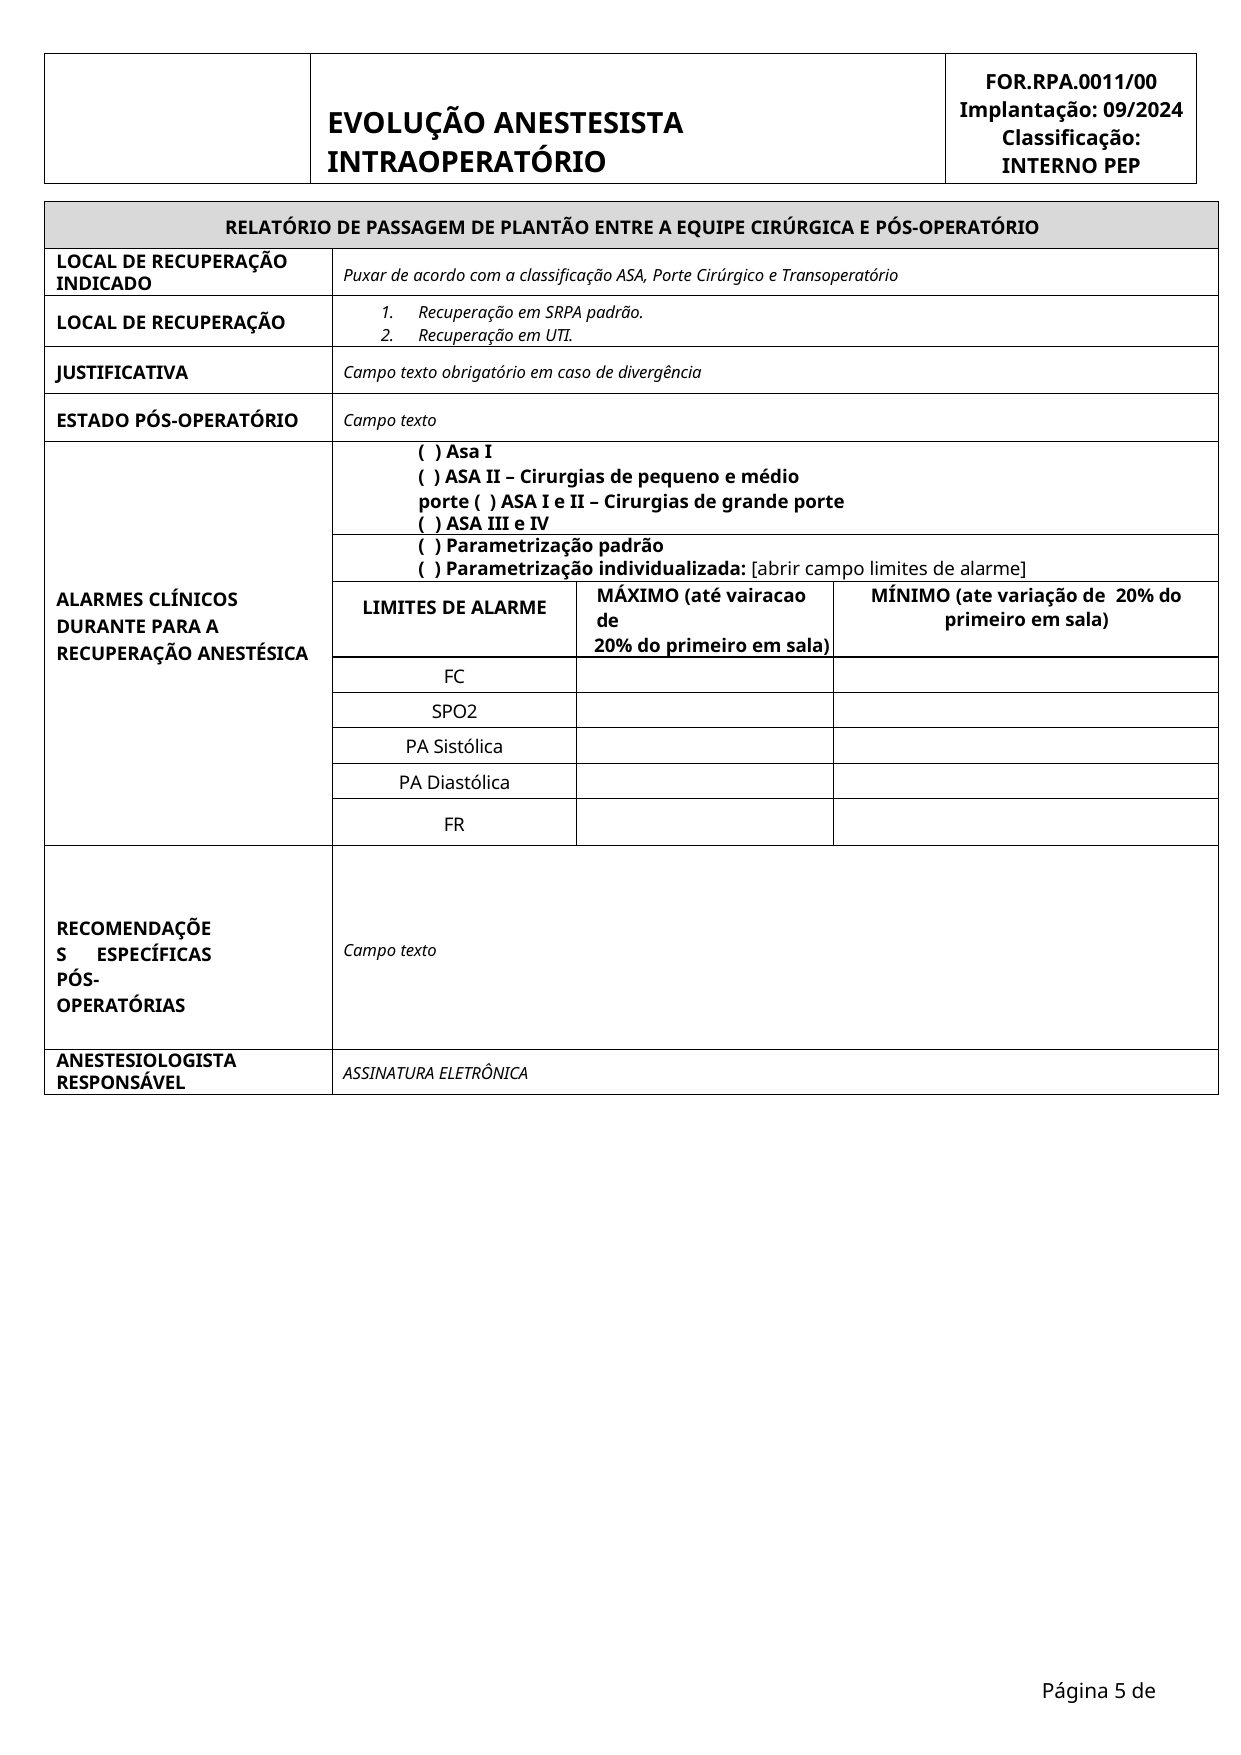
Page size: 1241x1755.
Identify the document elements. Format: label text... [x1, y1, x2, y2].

table_cell [834, 658, 1218, 692]
table_cell Recuperação em SRPA padrão. Recuperação em UTI. [333, 296, 1218, 346]
table_cell [577, 693, 833, 727]
table_cell [577, 728, 833, 762]
table_cell FR [333, 799, 576, 845]
table_cell ALARMES CLÍNICOS DURANTE PARA A RECUPERAÇÃO ANESTÉSICA [45, 442, 332, 845]
table_cell MÍNIMO (ate variação de 20% do primeiro em sala) [834, 582, 1218, 656]
table_cell MÁXIMO (até vairacao de 20% do primeiro em sala) [577, 582, 833, 656]
table_cell Puxar de acordo com a classificação ASA, Porte Cirúrgico e Transoperatório [333, 249, 1218, 295]
table_cell [577, 658, 833, 692]
table_cell Campo texto obrigatório em caso de divergência [333, 347, 1218, 393]
table_cell [834, 728, 1218, 762]
table_cell [834, 799, 1218, 845]
table_cell PA Sistólica [333, 728, 576, 762]
table_cell LIMITES DE ALARME [333, 582, 576, 656]
table_cell PA Diastólica [333, 764, 576, 798]
table_cell [577, 764, 833, 798]
table_cell RECOMENDAÇÕES ESPECÍFICAS PÓS- OPERATÓRIAS [45, 846, 332, 1049]
table_cell JUSTIFICATIVA [45, 347, 332, 393]
table_cell SPO2 [333, 693, 576, 727]
table_cell ASSINATURA ELETRÔNICA [333, 1050, 1218, 1093]
table_cell [834, 693, 1218, 727]
table_cell Campo texto [333, 846, 1218, 1049]
table_header RELATÓRIO DE PASSAGEM DE PLANTÃO ENTRE A EQUIPE CIRÚRGICA E PÓS-OPERATÓRIO [45, 202, 1218, 248]
table_cell LOCAL DE RECUPERAÇÃO [45, 296, 332, 346]
table_cell ANESTESIOLOGISTA RESPONSÁVEL [45, 1050, 332, 1093]
table_cell ( ) Asa I ( ) ASA II – Cirurgias de pequeno e médio porte ( ) ASA I e II – Cirurgias de grande porte ( ) ASA III e IV [333, 442, 1218, 534]
table_cell [834, 764, 1218, 798]
table_cell ESTADO PÓS-OPERATÓRIO [45, 394, 332, 441]
table_cell LOCAL DE RECUPERAÇÃO INDICADO [45, 249, 332, 295]
table_cell Campo texto [333, 394, 1218, 441]
table_cell ( ) Parametrização padrão ( ) Parametrização individualizada: [abrir campo limites de alarme] [333, 535, 1218, 581]
table_cell [577, 799, 833, 845]
table_cell FC [333, 658, 576, 692]
